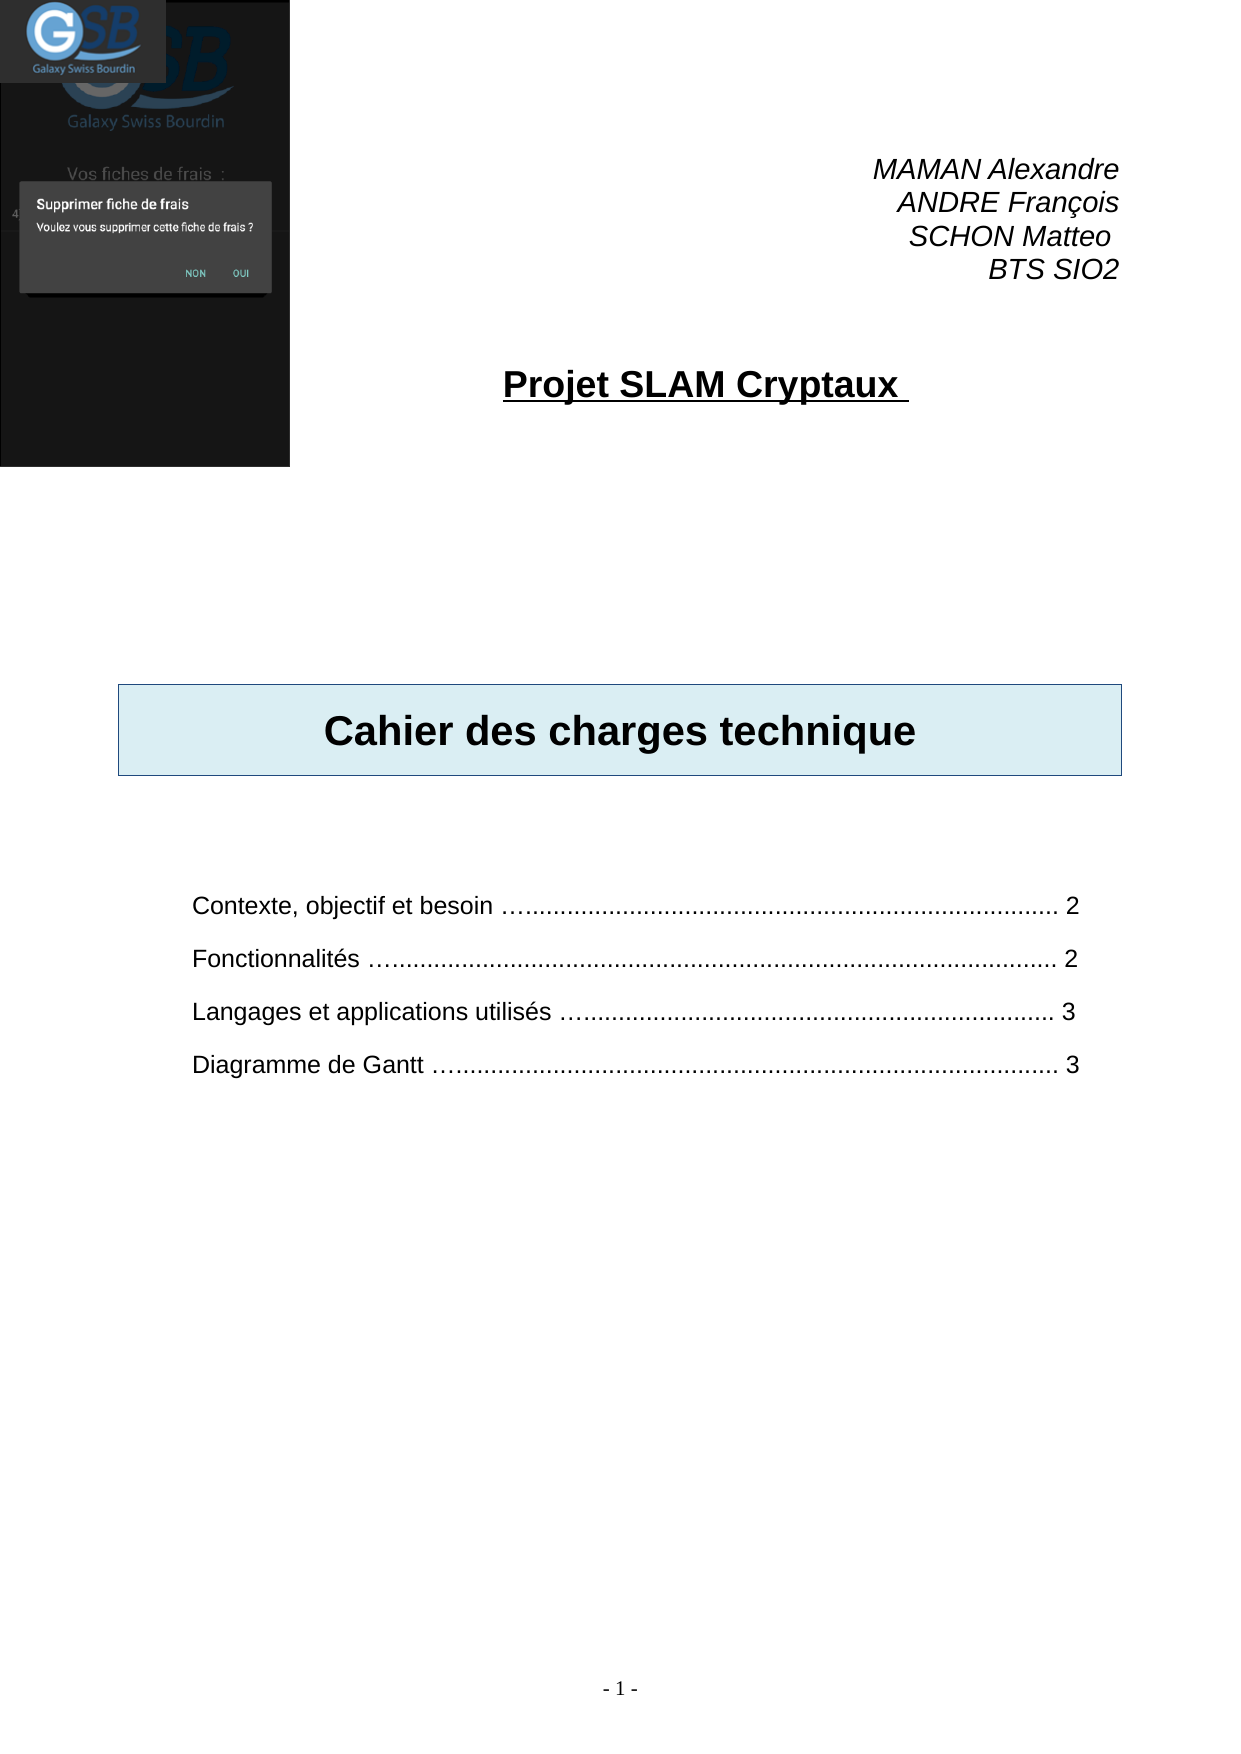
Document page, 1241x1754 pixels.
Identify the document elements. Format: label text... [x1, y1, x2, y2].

text Langages et applications utilisés ….................................................................... 3 [118, 997, 1122, 1026]
picture [0, 0, 290, 467]
text Contexte, objectif et besoin …............................................................................. 2 [118, 891, 1122, 920]
text MAMAN Alexandre [290, 152, 1122, 185]
text Fonctionnalités …................................................................................................ 2 [118, 944, 1122, 973]
text BTS SIO2 [290, 252, 1122, 286]
text Projet SLAM Cryptaux [290, 363, 1122, 406]
text SCHON Matteo [290, 219, 1122, 252]
text Diagramme de Gantt …....................................................................................... 3 [118, 1050, 1122, 1078]
text Cahier des charges technique [119, 685, 1121, 775]
text ANDRE François [290, 185, 1122, 219]
